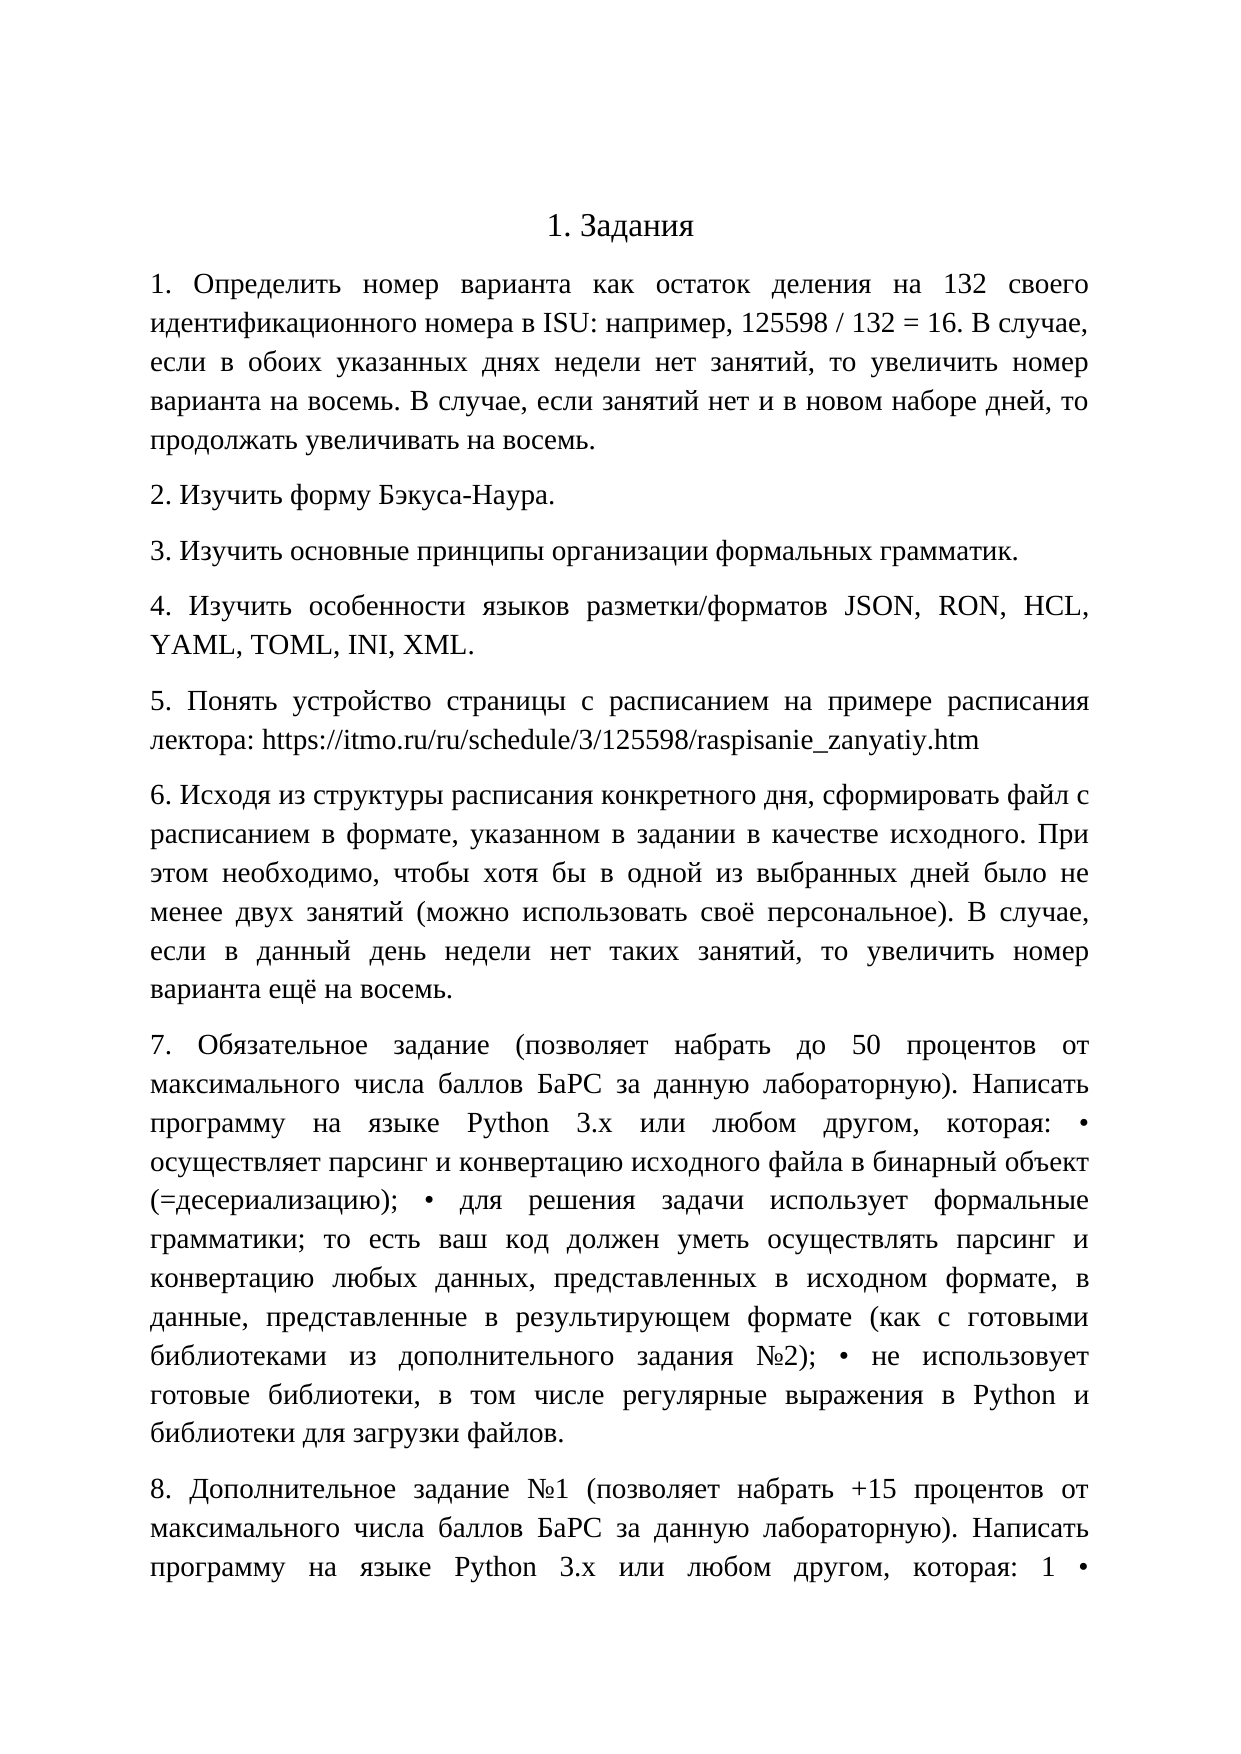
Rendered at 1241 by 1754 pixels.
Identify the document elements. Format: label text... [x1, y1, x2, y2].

text 4. Изучить особенности языков разметки/форматов JSON, RON, HCL, YAML, TOML, INI, XML. [150, 588, 1090, 661]
text 2. Изучить форму Бэкуса-Наура. [150, 477, 1090, 511]
text 7. Обязательное задание (позволяет набрать до 50 процентов от максимального числа баллов БаРС за данную лабораторную). Написать программу на языке Python 3.x или любом другом, которая: • осуществляет парсинг и конвертацию исходного файла в бинарный объект (=десериализацию); • для решения задачи использует формальные грамматики; то есть ваш код должен уметь осуществлять парсинг и конвертацию любых данных, представленных в исходном формате, в данные, представленные в результирующем формате (как с готовыми библиотеками из дополнительного задания №2); • не использовует готовые библиотеки, в том числе регулярные выражения в Python и библиотеки для загрузки файлов. [150, 1027, 1090, 1449]
subtitle 1. Задания [150, 206, 1090, 244]
text 5. Понять устройство страницы с расписанием на примере расписания лектора: https://itmo.ru/ru/schedule/3/125598/raspisanie_zanyatiy.htm [150, 683, 1090, 755]
text 1. Определить номер варианта как остаток деления на 132 своего идентификационного номера в ISU: например, 125598 / 132 = 16. В случае, если в обоих указанных днях недели нет занятий, то увеличить номер варианта на восемь. В случае, если занятий нет и в новом наборе дней, то продолжать увеличивать на восемь. [150, 267, 1090, 456]
text 3. Изучить основные принципы организации формальных грамматик. [150, 533, 1090, 567]
text 6. Исходя из структуры расписания конкретного дня, сформировать файл с расписанием в формате, указанном в задании в качестве исходного. При этом необходимо, чтобы хотя бы в одной из выбранных дней было не менее двух занятий (можно использовать своё персональное). В случае, если в данный день недели нет таких занятий, то увеличить номер варианта ещё на восемь. [150, 777, 1090, 1005]
text 8. Дополнительное задание №1 (позволяет набрать +15 процентов от максимального числа баллов БаРС за данную лабораторную). Написать программу на языке Python 3.x или любом другом, которая: 1 • [150, 1471, 1090, 1582]
